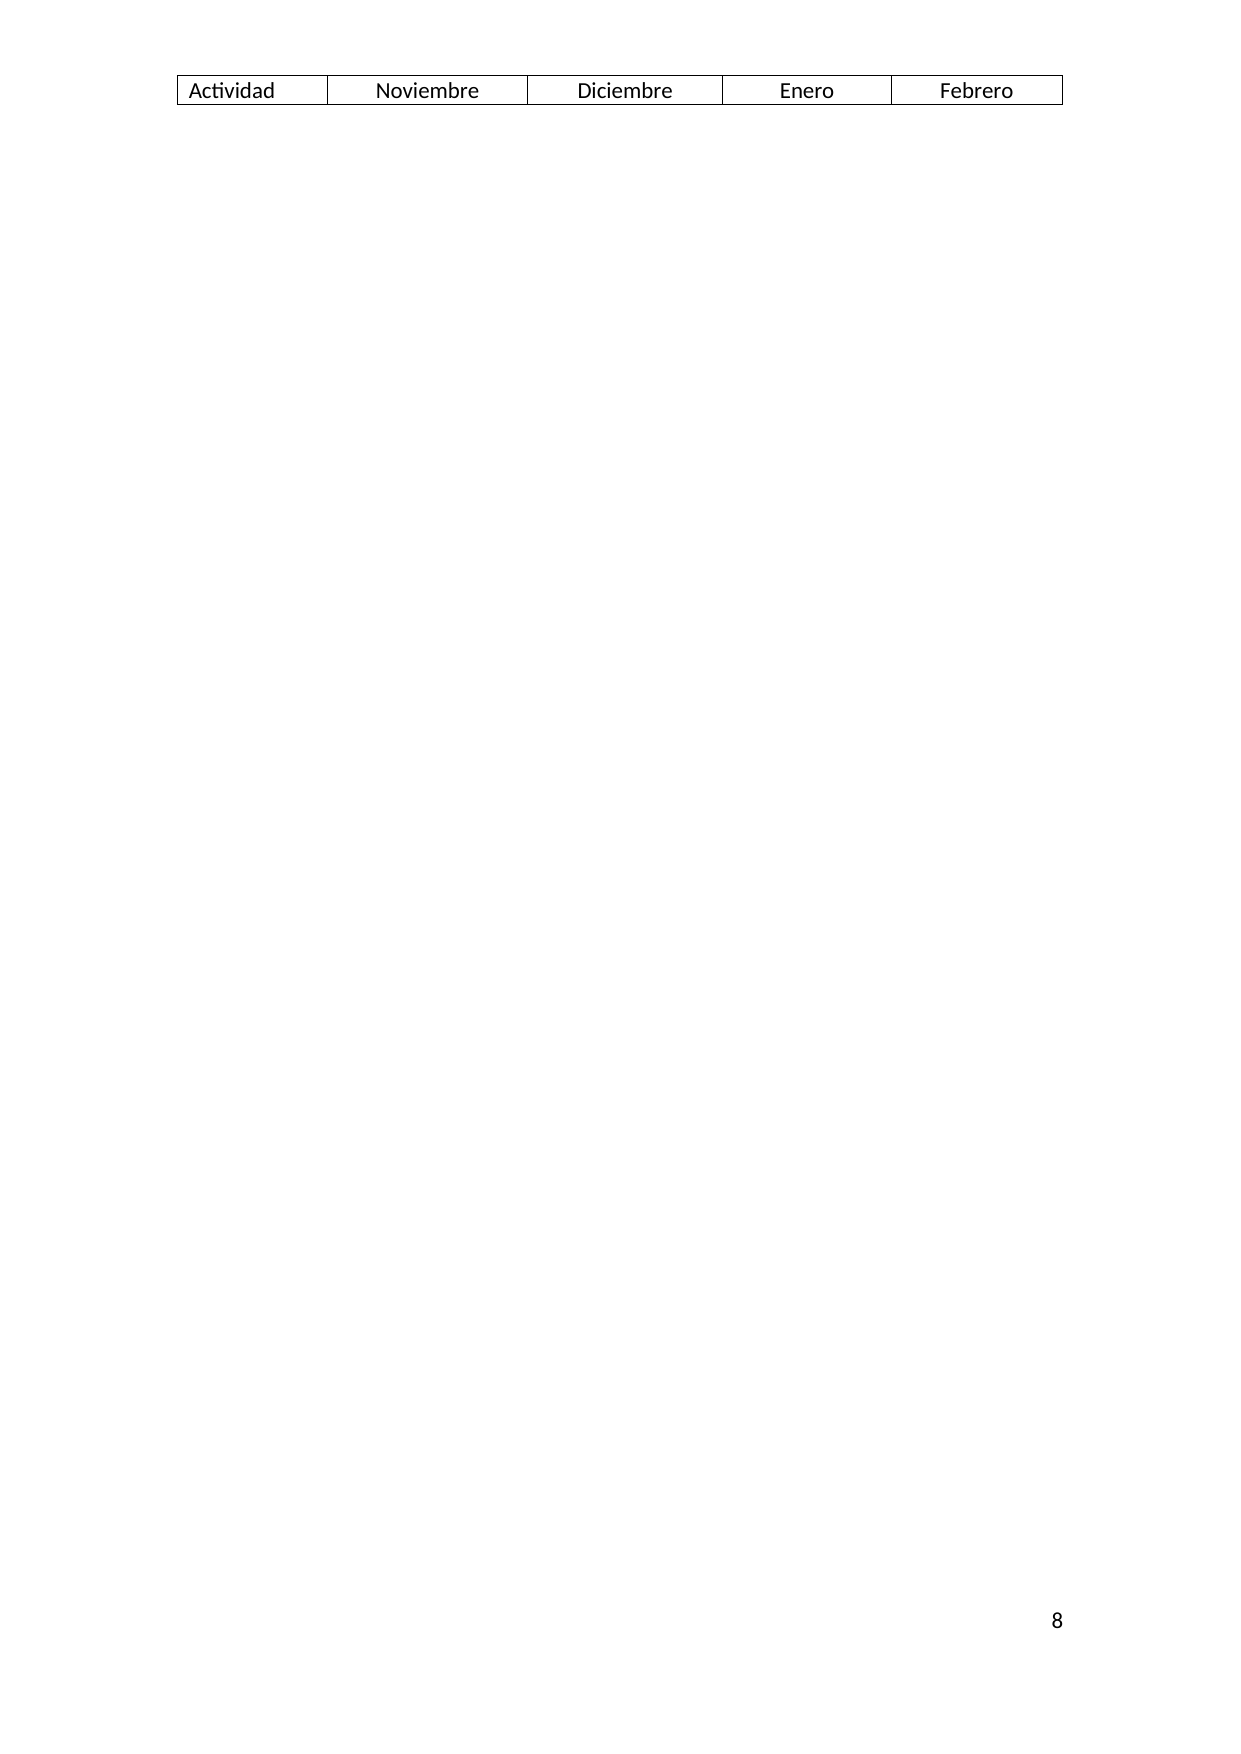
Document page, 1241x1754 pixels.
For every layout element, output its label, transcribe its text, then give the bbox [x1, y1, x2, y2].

table_header Febrero [892, 76, 1062, 104]
table_header Noviembre [328, 76, 527, 104]
table_header Enero [723, 76, 891, 104]
table_header Actividad [178, 76, 327, 104]
table_header Diciembre [528, 76, 722, 104]
